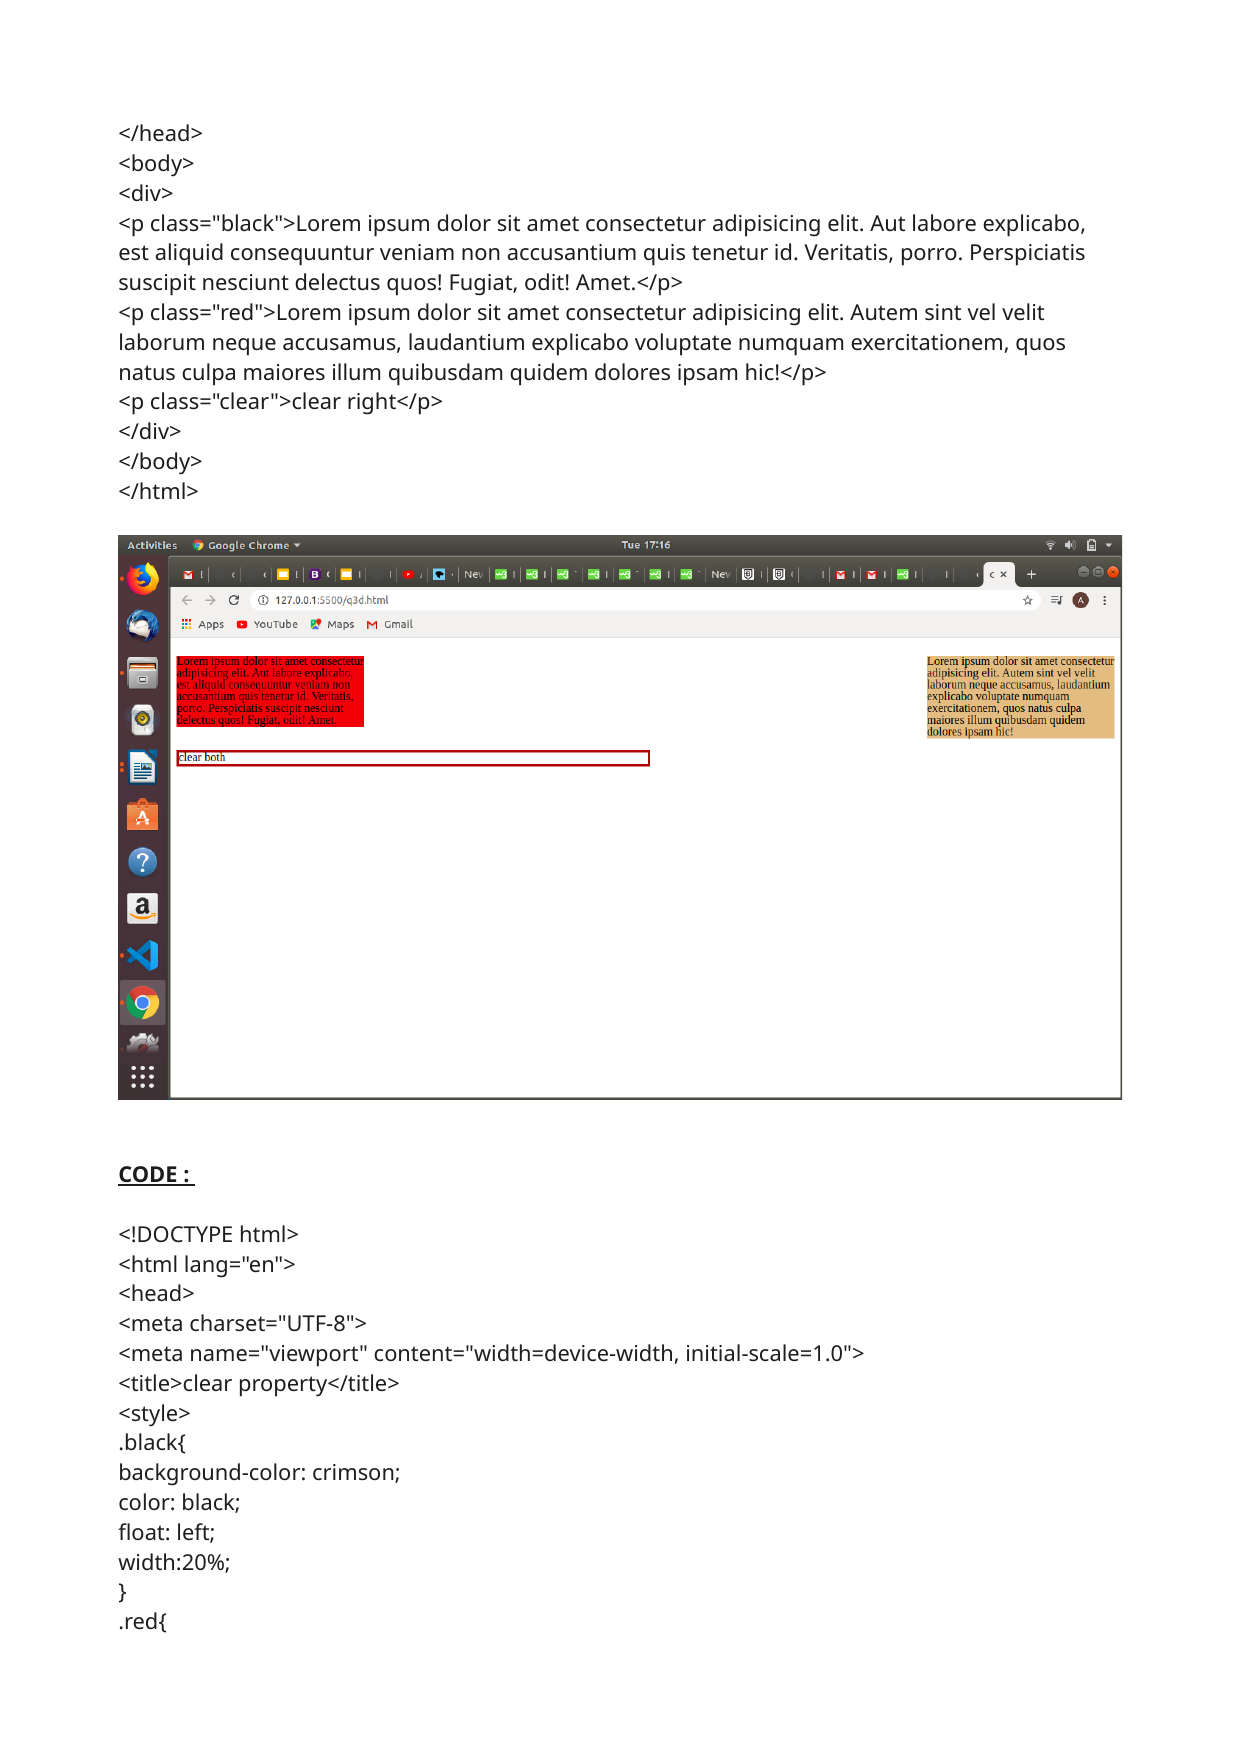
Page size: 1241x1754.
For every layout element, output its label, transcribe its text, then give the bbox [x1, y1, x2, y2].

text <head> [118, 1278, 1122, 1308]
text <style> [118, 1397, 1122, 1427]
text <body> [118, 148, 1122, 178]
text color: black; [118, 1487, 1122, 1517]
text </div> [118, 416, 1122, 446]
text } [118, 1576, 1122, 1606]
text <!DOCTYPE html> [118, 1219, 1122, 1248]
text .black{ [118, 1427, 1122, 1457]
picture [118, 535, 1123, 1100]
text <meta charset="UTF-8"> [118, 1308, 1122, 1338]
text .red{ [118, 1606, 1122, 1636]
text <div> [118, 178, 1122, 207]
text width:20%; [118, 1546, 1122, 1576]
text CODE : [118, 1159, 1122, 1189]
text background-color: crimson; [118, 1457, 1122, 1487]
text </head> [118, 118, 1122, 148]
text <meta name="viewport" content="width=device-width, initial-scale=1.0"> [118, 1338, 1122, 1368]
text <p class="clear">clear right</p> [118, 386, 1122, 416]
text <p class="black">Lorem ipsum dolor sit amet consectetur adipisicing elit. Aut labore explicabo, est aliquid consequuntur veniam non accusantium quis tenetur id. Veritatis, porro. Perspiciatis suscipit nesciunt delectus quos! Fugiat, odit! Amet.</p> [118, 207, 1122, 297]
text <title>clear property</title> [118, 1368, 1122, 1397]
text float: left; [118, 1517, 1122, 1546]
text <html lang="en"> [118, 1248, 1122, 1278]
text </body> [118, 446, 1122, 476]
text </html> [118, 476, 1122, 505]
text <p class="red">Lorem ipsum dolor sit amet consectetur adipisicing elit. Autem sint vel velit laborum neque accusamus, laudantium explicabo voluptate numquam exercitationem, quos natus culpa maiores illum quibusdam quidem dolores ipsam hic!</p> [118, 297, 1122, 386]
